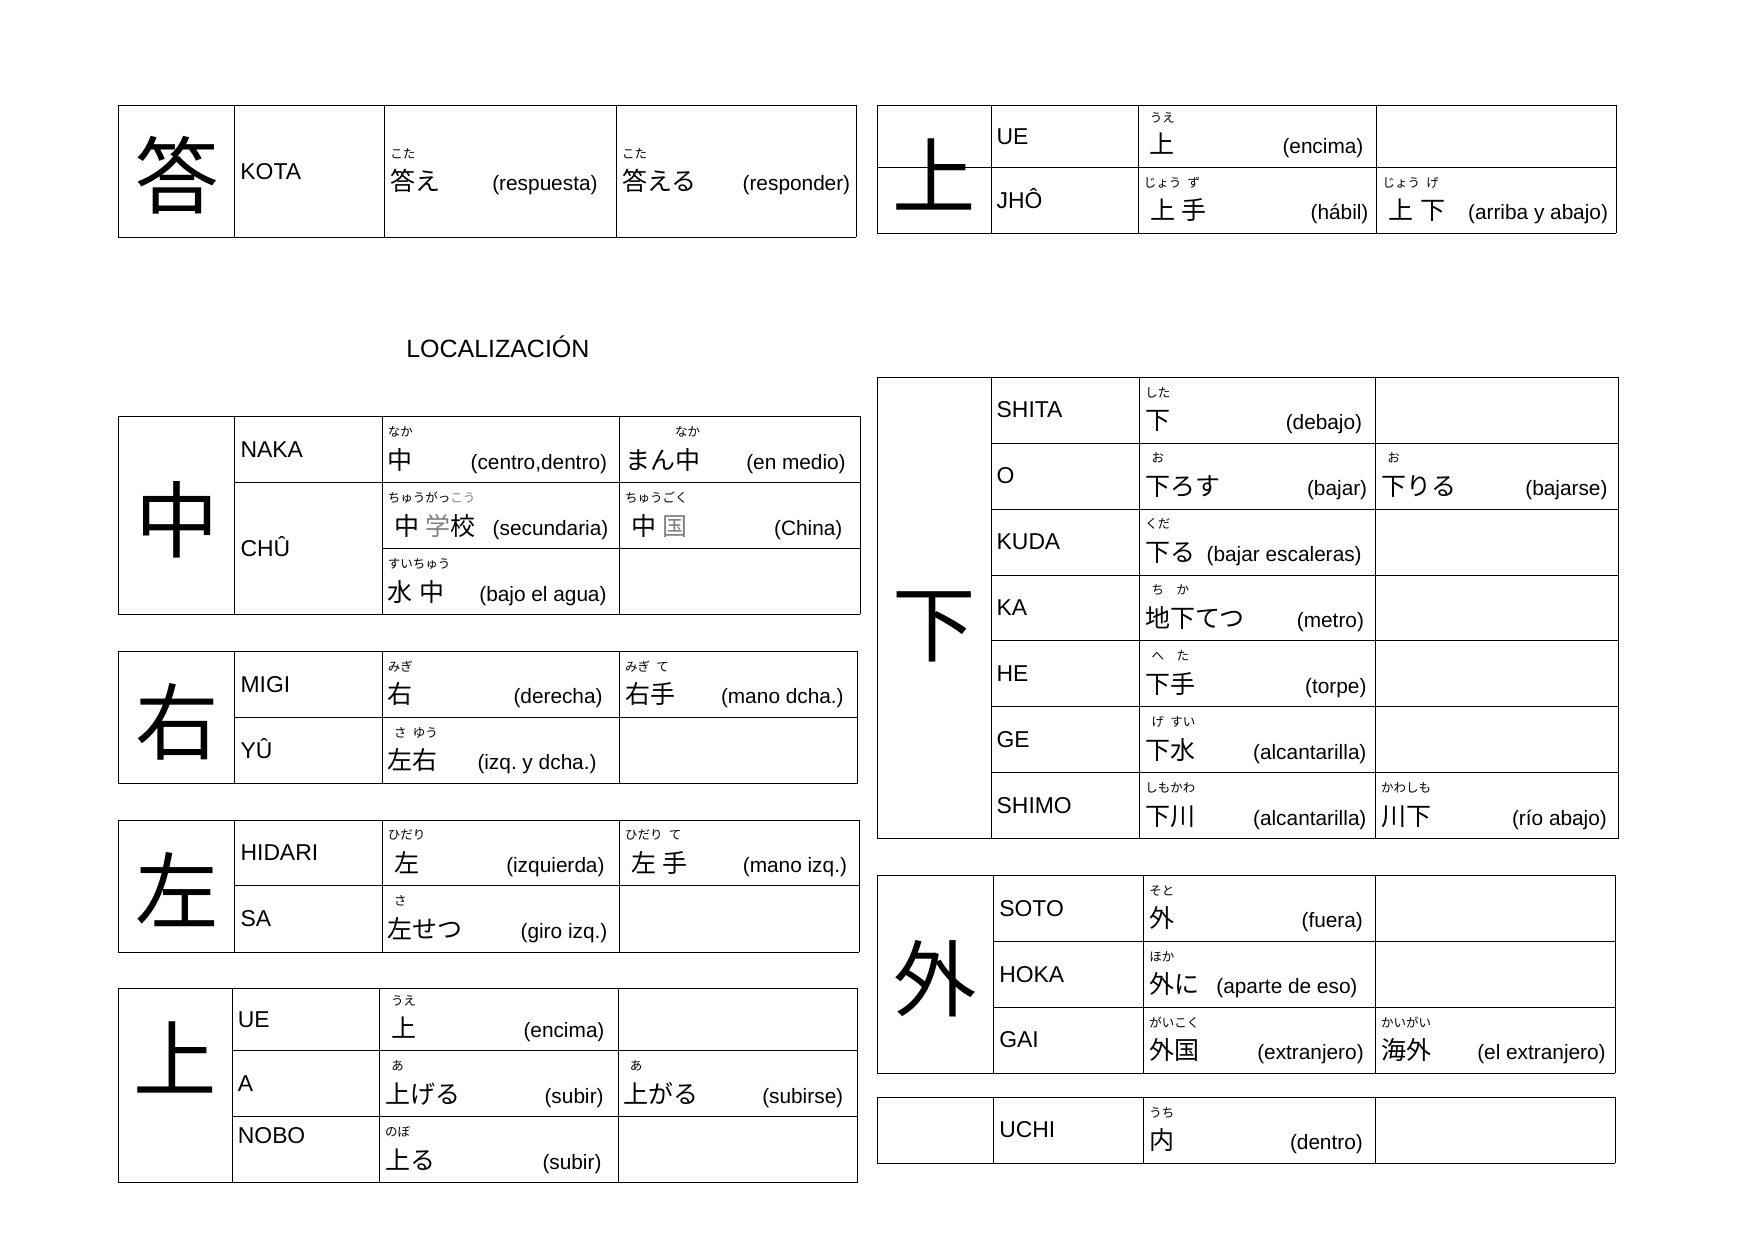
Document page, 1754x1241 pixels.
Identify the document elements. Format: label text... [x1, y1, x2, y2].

table_cell 左さ右ゆう (izq. y dcha.) [383, 718, 619, 783]
table_cell 下くだる (bajar escaleras) [1140, 510, 1375, 574]
table_cell 外がい国こく (extranjero) [1144, 1008, 1375, 1073]
table_header [1376, 1098, 1615, 1163]
table_cell [620, 549, 860, 614]
table_cell KUDA [992, 510, 1139, 574]
table_header 答こたえる (responder) [617, 106, 856, 237]
table_cell GAI [994, 1008, 1143, 1073]
table_header 上 [119, 989, 232, 1182]
table_header 上うえ (encima) [380, 989, 618, 1050]
table_header 上うえ (encima) [1139, 106, 1376, 167]
table_cell 上あげる (subir) [380, 1051, 618, 1116]
table_header [1376, 876, 1615, 941]
table_cell [1376, 576, 1618, 640]
table_cell CHÛ [235, 483, 382, 614]
table_cell 上じょう手ず (hábil) [1139, 168, 1376, 233]
table_cell SHIMO [992, 773, 1139, 838]
table_header [619, 989, 857, 1050]
table_cell 上じょう下げ (arriba y abajo) [1377, 168, 1616, 233]
table_header 中 [119, 417, 234, 614]
table_cell [1376, 510, 1618, 574]
table_cell [620, 718, 857, 783]
table_cell 下へ手た (torpe) [1140, 641, 1375, 706]
table_header 左ひだり (izquierda) [383, 821, 619, 885]
table_cell 水すい中ちゅう (bajo el agua) [383, 549, 619, 614]
table_header 上 [878, 106, 991, 167]
table_header KOTA [235, 106, 384, 237]
table_cell 下しも川かわ (alcantarilla) [1140, 773, 1375, 838]
table_cell HE [992, 641, 1139, 706]
table_cell 下おりる (bajarse) [1376, 444, 1618, 508]
table_header 答 [119, 106, 234, 237]
table_header UE [233, 989, 379, 1050]
table_header NAKA [235, 417, 382, 482]
table_cell 中ちゅう国ごく (China) [620, 483, 860, 548]
table_cell SA [235, 886, 382, 952]
table_header 下 [878, 378, 991, 838]
table_cell 中ちゅう学がっ校こう (secundaria) [383, 483, 619, 548]
table_cell [1376, 707, 1618, 772]
table_cell GE [992, 707, 1139, 772]
table_cell 下おろす (bajar) [1140, 444, 1375, 508]
table_header 右みぎ手て (mano dcha.) [620, 652, 857, 717]
table_cell [1376, 641, 1618, 706]
table_cell 上あがる (subirse) [619, 1051, 857, 1116]
table_cell 左させつ (giro izq.) [383, 886, 619, 952]
table_header MIGI [235, 652, 382, 717]
table_cell [1376, 942, 1615, 1007]
table_cell 海かい外がい (el extranjero) [1376, 1008, 1615, 1073]
table_header 答こたえ (respuesta) [385, 106, 616, 237]
table_cell 地ち下かてつ (metro) [1140, 576, 1375, 640]
table_header まん中なか (en medio) [620, 417, 860, 482]
table_header [878, 1098, 993, 1163]
table_cell 下げ水すい (alcantarilla) [1140, 707, 1375, 772]
table_header 下した (debajo) [1140, 378, 1375, 443]
table_cell YÛ [235, 718, 382, 783]
table_header 外 [878, 876, 993, 1073]
table_cell 川かわ下しも (río abajo) [1376, 773, 1618, 838]
table_header 内うち (dentro) [1144, 1098, 1375, 1163]
table_header UCHI [994, 1098, 1143, 1163]
text LOCALIZACIÓN [118, 334, 877, 363]
table_header 中なか (centro,dentro) [383, 417, 619, 482]
table_header 上 [878, 168, 991, 233]
table_header 右 [119, 652, 234, 783]
table_header HIDARI [235, 821, 382, 885]
table_header UE [992, 106, 1138, 167]
table_cell NOBO [233, 1117, 379, 1182]
table_header SOTO [994, 876, 1143, 941]
table_cell 上のぼる (subir) [380, 1117, 618, 1182]
table_cell JHÔ [992, 168, 1138, 233]
table_cell KA [992, 576, 1139, 640]
table_cell A [233, 1051, 379, 1116]
table_cell 外ほかに (aparte de eso) [1144, 942, 1375, 1007]
table_header 左 [119, 821, 234, 952]
table_header [1376, 378, 1618, 443]
table_header SHITA [992, 378, 1139, 443]
table_cell O [992, 444, 1139, 508]
table_header [1377, 106, 1616, 167]
table_header 左ひだり手て (mano izq.) [620, 821, 859, 885]
table_cell [619, 1117, 857, 1182]
table_header 右みぎ (derecha) [383, 652, 619, 717]
table_cell HOKA [994, 942, 1143, 1007]
table_header 外そと (fuera) [1144, 876, 1375, 941]
table_cell [620, 886, 859, 952]
